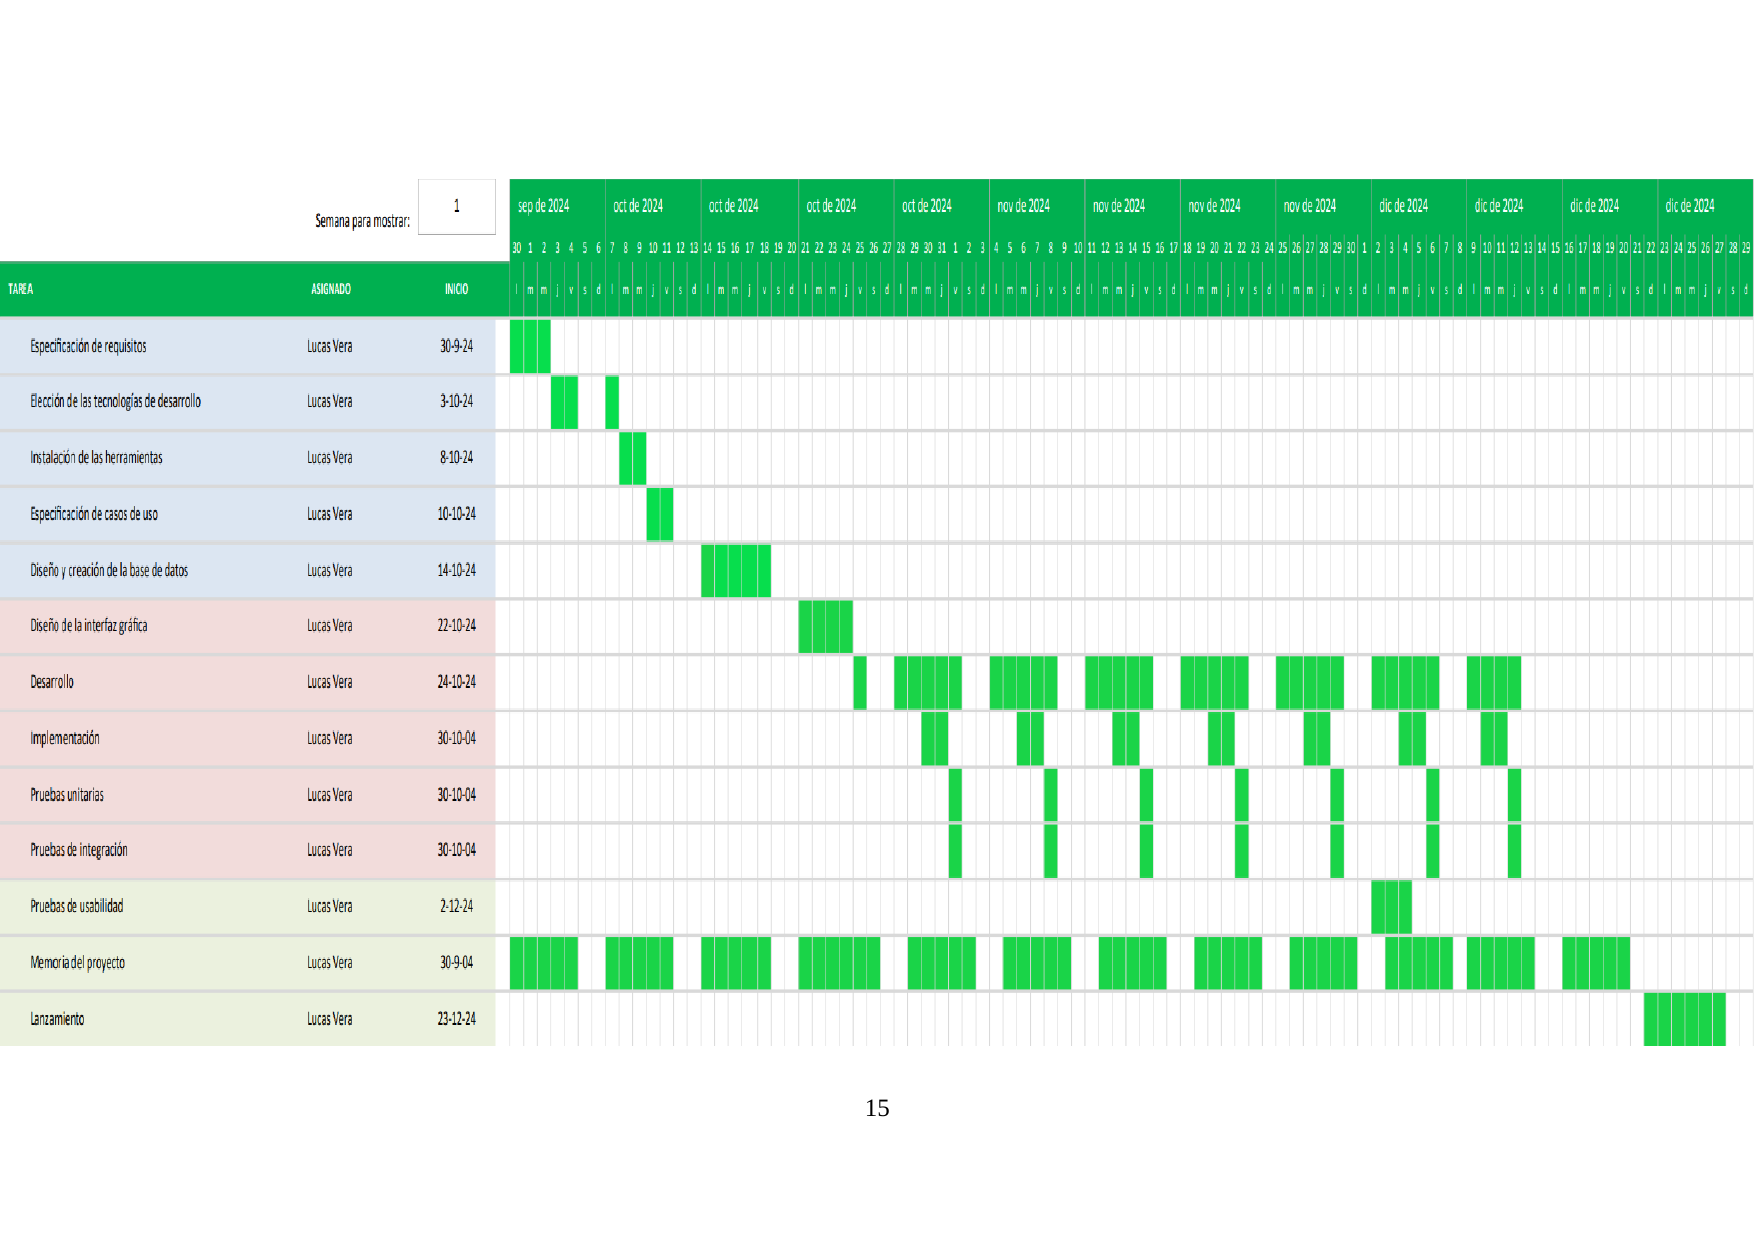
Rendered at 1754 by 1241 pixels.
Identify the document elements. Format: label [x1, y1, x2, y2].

picture [0, 179, 1754, 1046]
